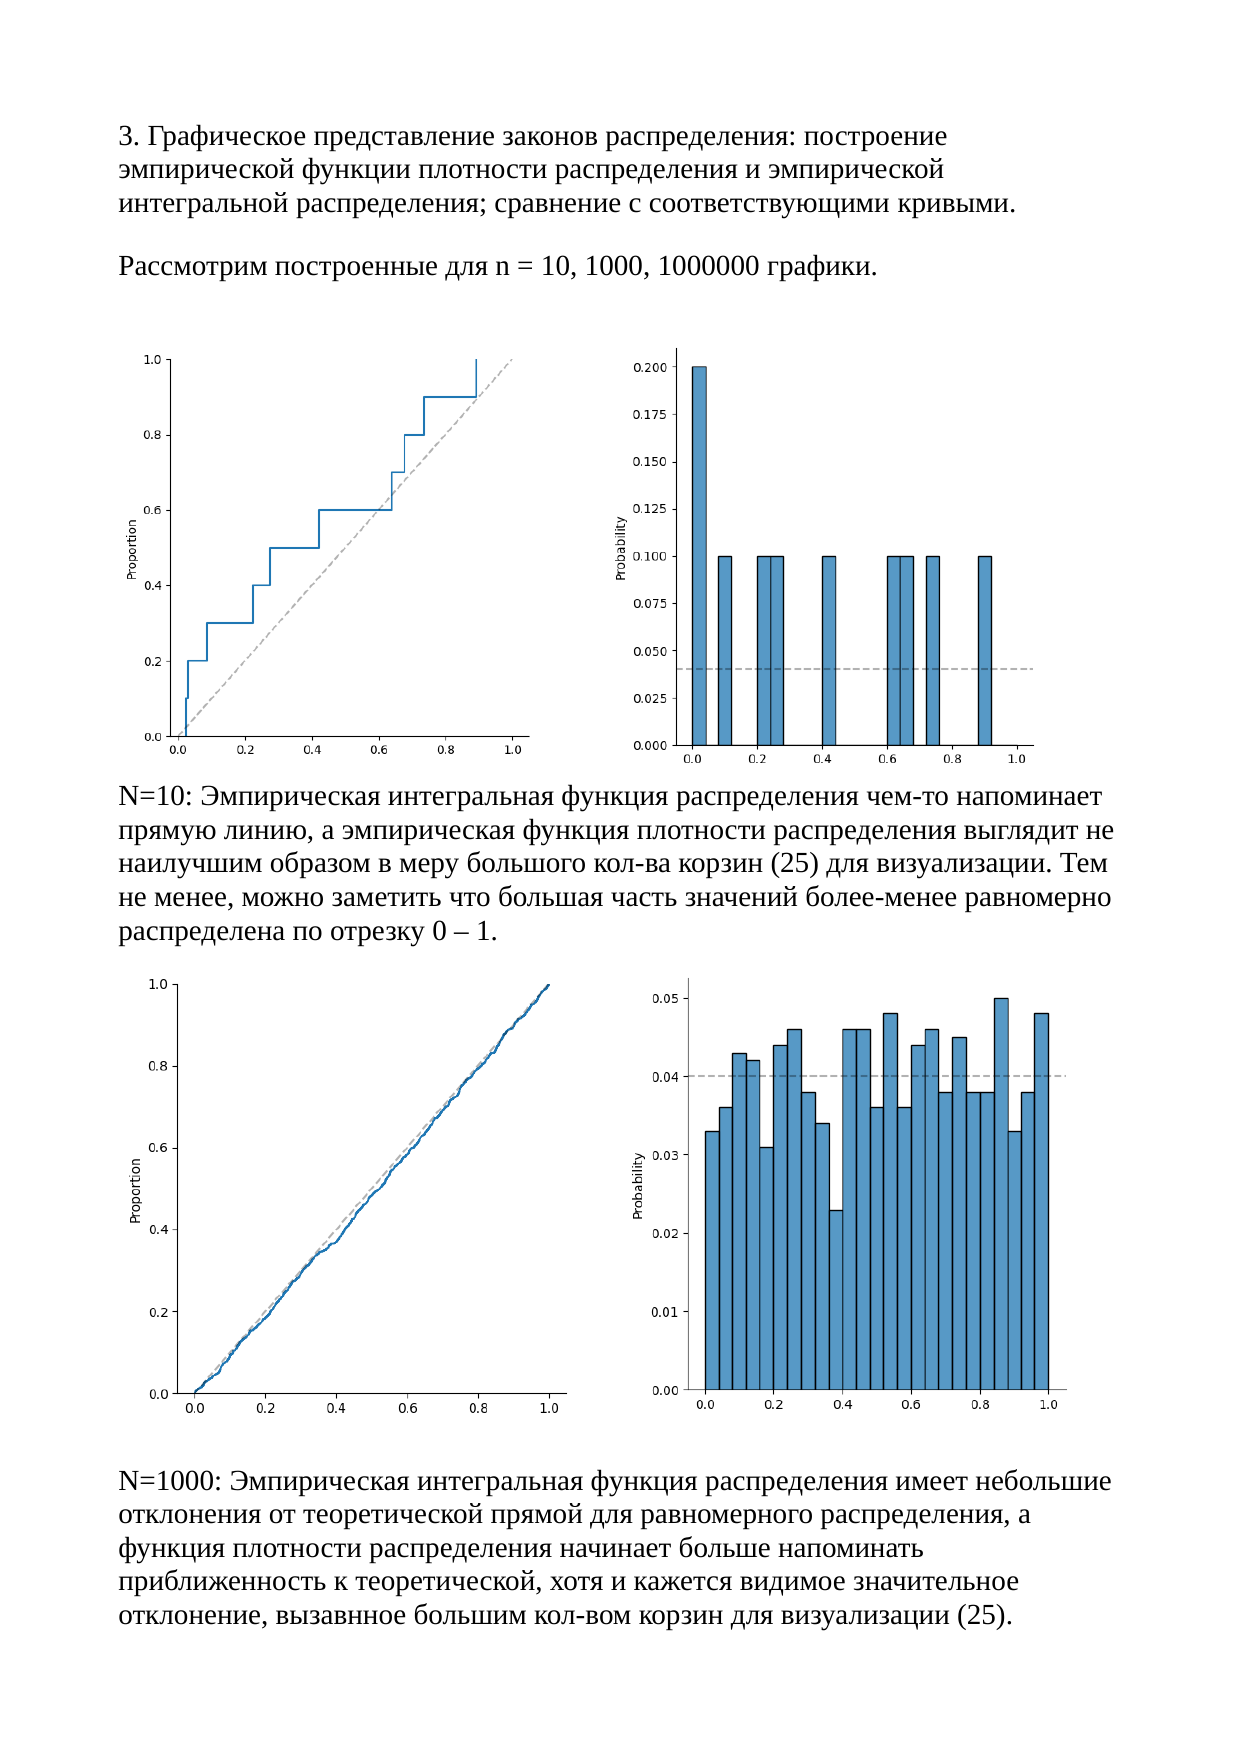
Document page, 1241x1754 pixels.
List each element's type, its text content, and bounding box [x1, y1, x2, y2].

picture [601, 334, 1046, 779]
text Рассмотрим построенные для n = 10, 1000, 1000000 графики. [118, 248, 1122, 282]
picture [113, 341, 541, 769]
text N=1000: Эмпирическая интегральная функция распределения имеет небольшие отклонения от теоретической прямой для равномерного распределения, а функция плотности распределения начинает больше напоминать приближенность к теоретической, хотя и кажется видимое значительное отклонение, вызавнное большим кол-вом корзин для визуализации (25). [118, 1463, 1122, 1630]
picture [618, 964, 1079, 1425]
text 3. Графическое представление законов распределения: построение эмпирической функции плотности распределения и эмпирической интегральной распределения; сравнение с соответствующими кривыми. [118, 118, 1122, 219]
text N=10: Эмпирическая интегральная функция распределения чем-то напоминает прямую линию, а эмпирическая функция плотности распределения выглядит не наилучшим образом в меру большого кол-ва корзин (25) для визуализации. Тем не менее, можно заметить что большая часть значений более-менее равномерно распределена по отрезку 0 – 1. [118, 316, 1122, 946]
picture [115, 964, 580, 1429]
